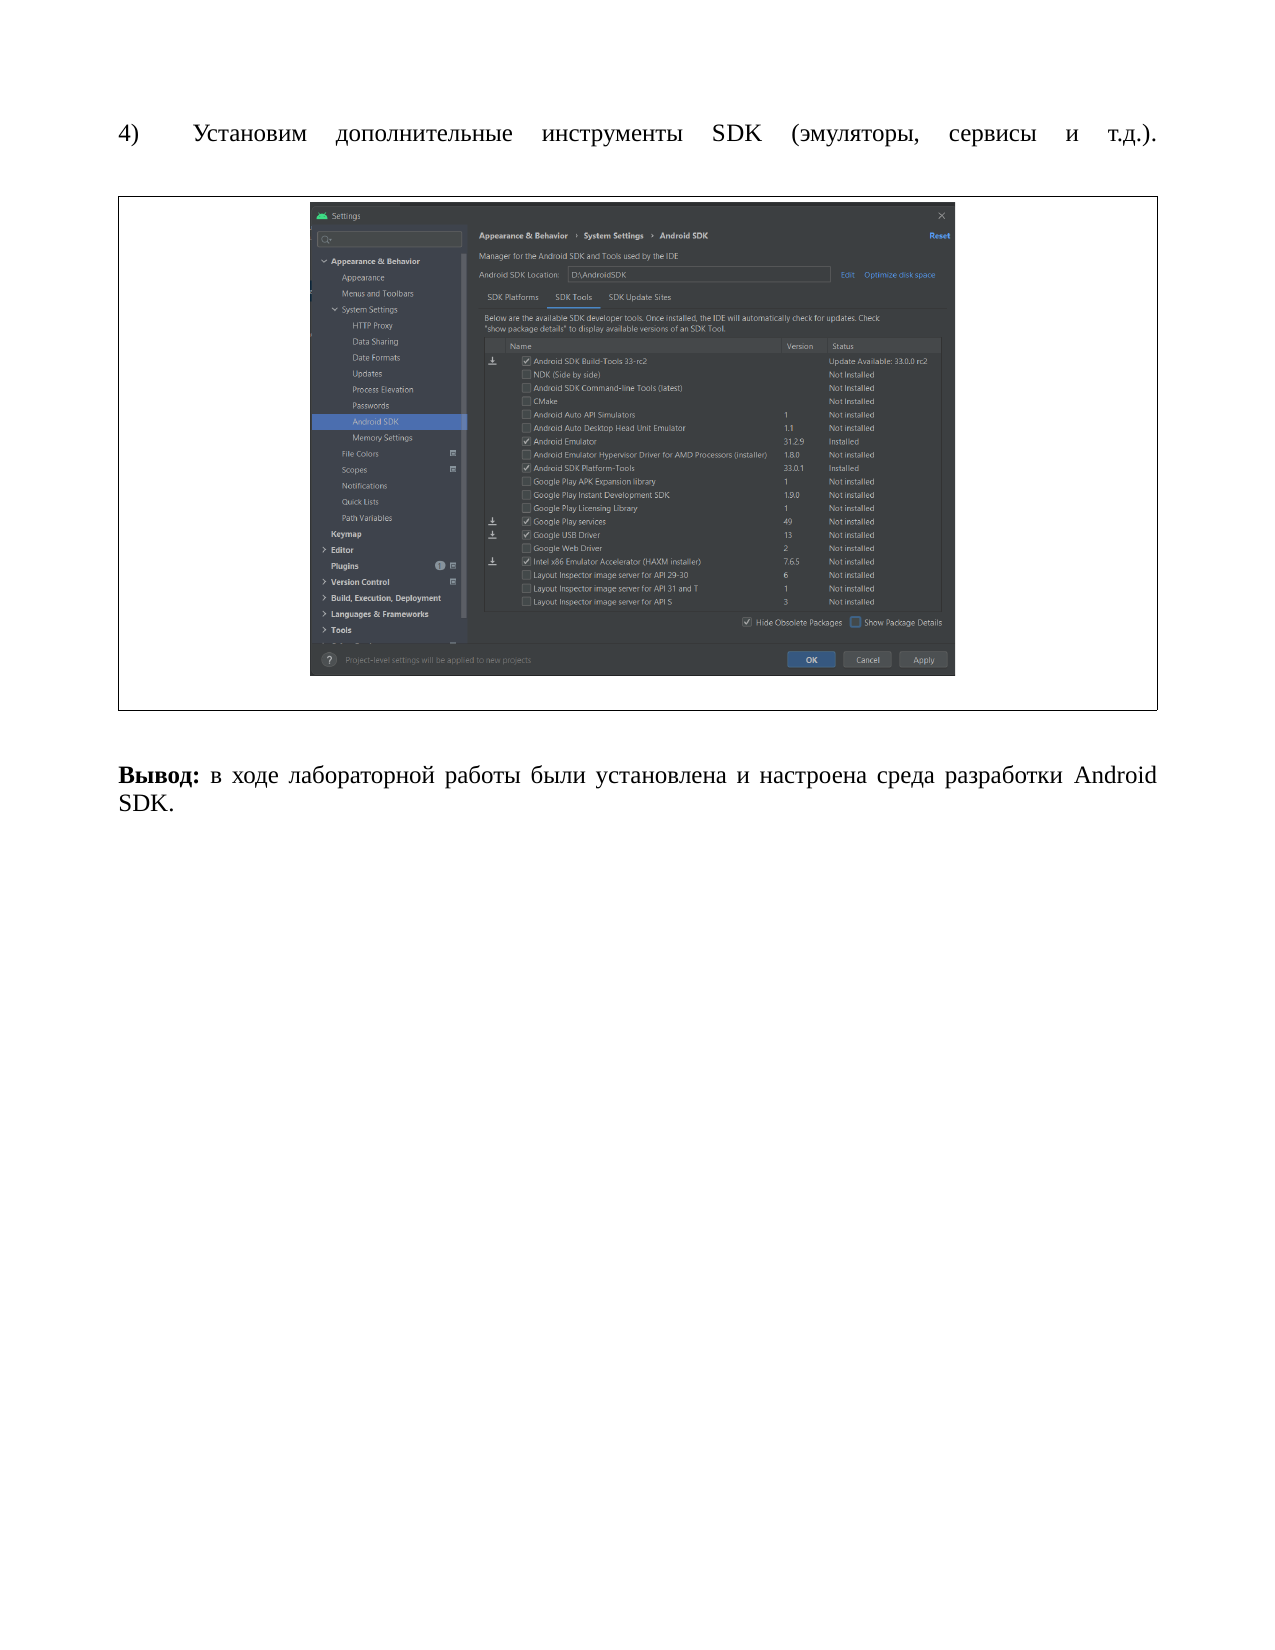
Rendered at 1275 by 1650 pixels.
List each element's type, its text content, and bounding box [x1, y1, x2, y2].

picture [310, 202, 955, 676]
table_header [119, 197, 1157, 710]
text Вывод: в ходе лабораторной работы были установлена и настроена среда разработки Android SDK. [118, 760, 1157, 817]
list Установим дополнительные инструменты SDK (эмуляторы, сервисы и т.д.). [118, 118, 1157, 176]
